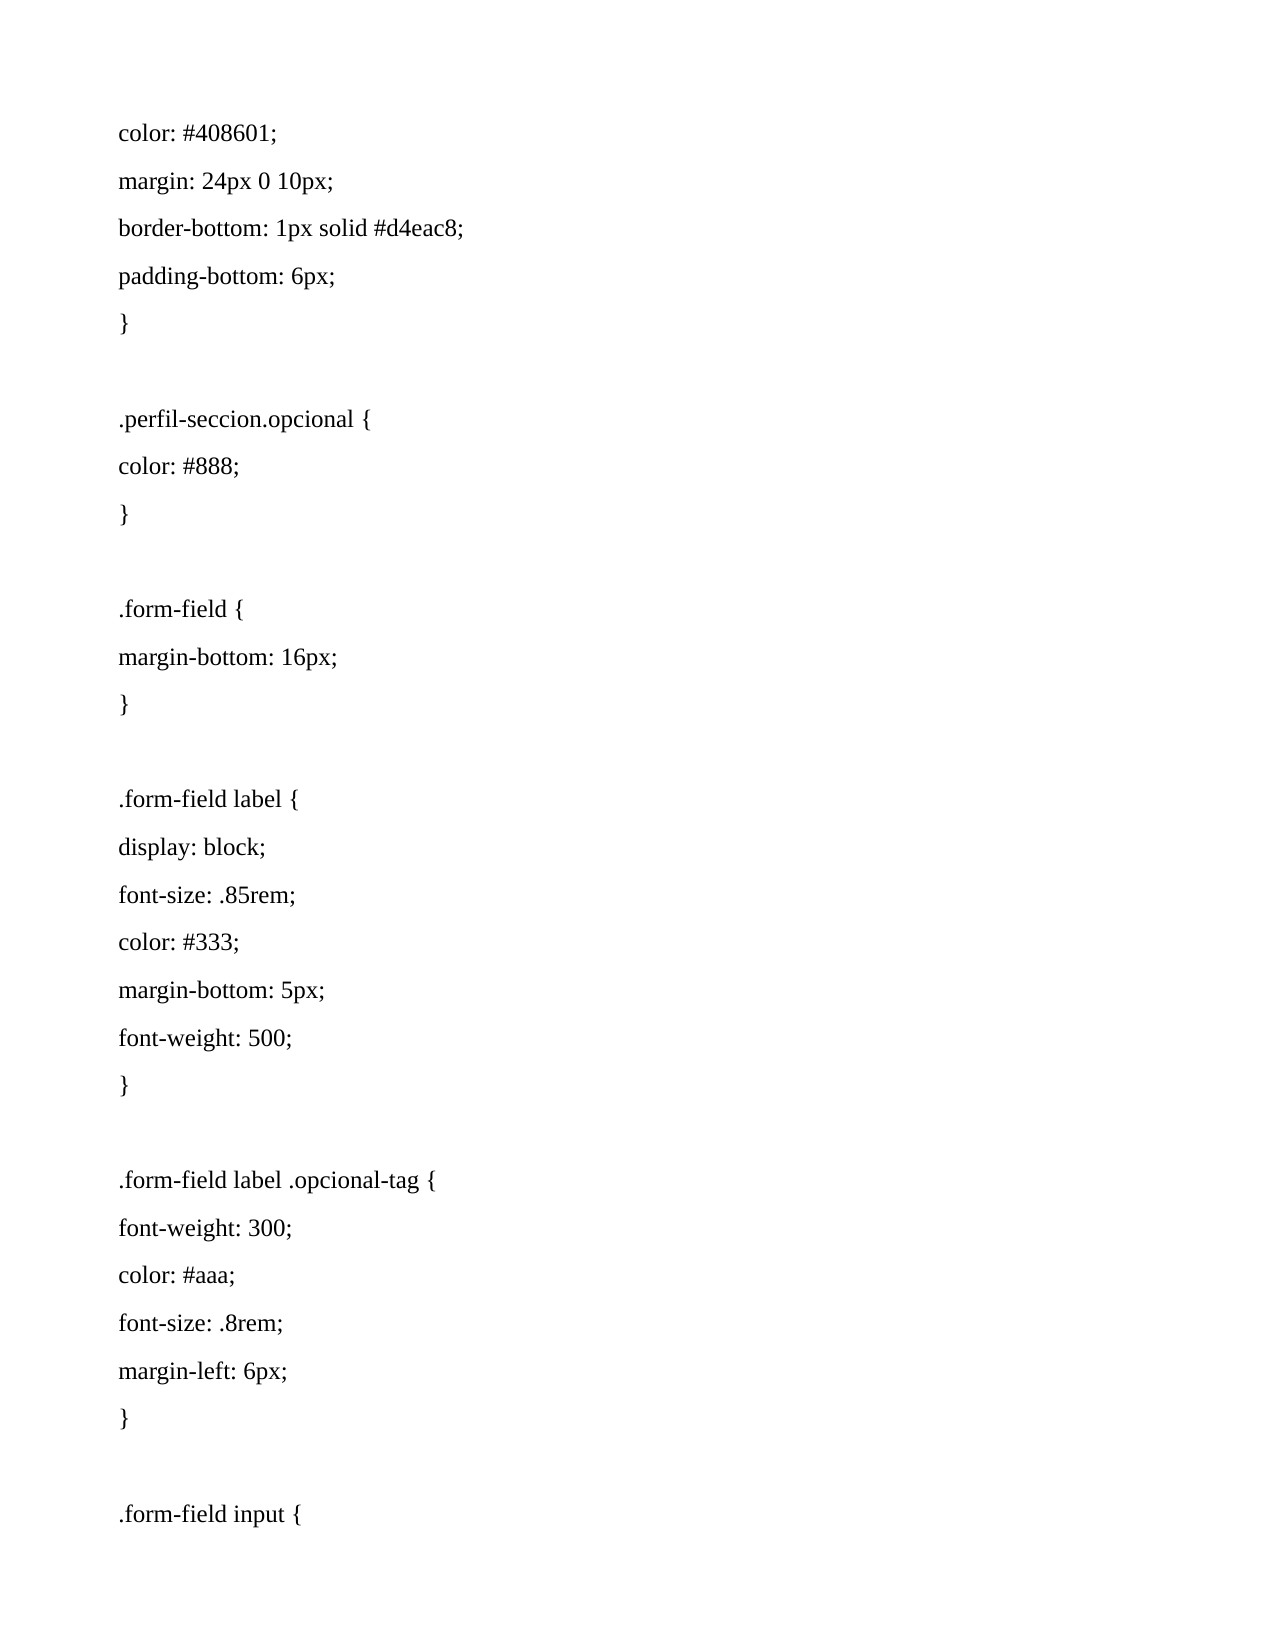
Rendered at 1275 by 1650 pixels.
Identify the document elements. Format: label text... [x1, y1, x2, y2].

text margin-left: 6px; [118, 1356, 1157, 1384]
text margin: 24px 0 10px; [118, 166, 1157, 194]
text font-weight: 300; [118, 1213, 1157, 1242]
text } [118, 689, 1157, 718]
text color: #aaa; [118, 1261, 1157, 1289]
text .form-field label { [118, 784, 1157, 813]
text color: #408601; [118, 118, 1157, 147]
text color: #333; [118, 927, 1157, 956]
text color: #888; [118, 451, 1157, 480]
text } [118, 499, 1157, 528]
text } [118, 308, 1157, 337]
text font-weight: 500; [118, 1023, 1157, 1051]
text .form-field label .opcional-tag { [118, 1165, 1157, 1194]
text padding-bottom: 6px; [118, 261, 1157, 290]
text } [118, 1403, 1157, 1432]
text font-size: .85rem; [118, 880, 1157, 908]
text border-bottom: 1px solid #d4eac8; [118, 213, 1157, 242]
text margin-bottom: 5px; [118, 975, 1157, 1004]
text .perfil-seccion.opcional { [118, 404, 1157, 432]
text display: block; [118, 832, 1157, 861]
text } [118, 1070, 1157, 1099]
text margin-bottom: 16px; [118, 642, 1157, 671]
text font-size: .8rem; [118, 1308, 1157, 1337]
text .form-field input { [118, 1499, 1157, 1527]
text .form-field { [118, 594, 1157, 623]
